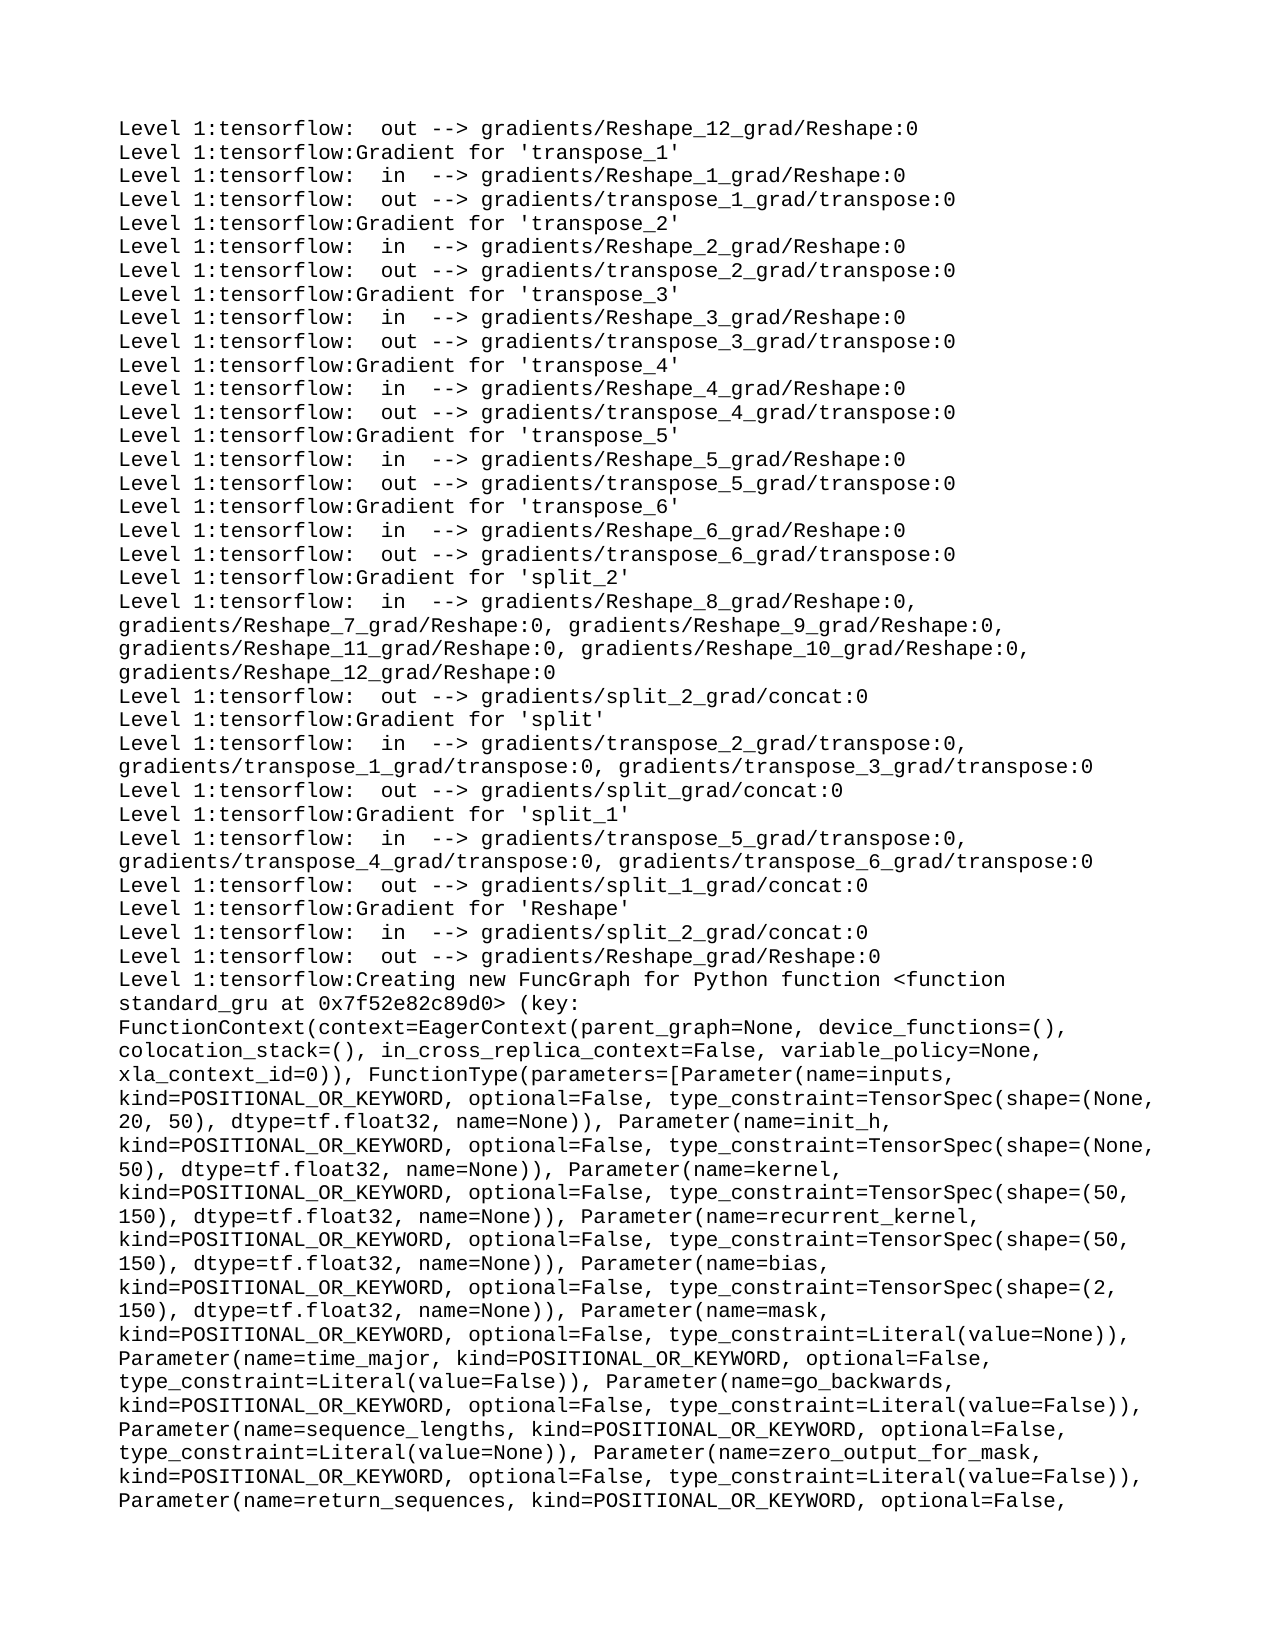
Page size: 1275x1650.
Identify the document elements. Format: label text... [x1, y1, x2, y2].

text Level 1:tensorflow: out --> gradients/split_grad/concat:0 [118, 780, 1157, 804]
text Level 1:tensorflow: out --> gradients/transpose_5_grad/transpose:0 [118, 473, 1157, 496]
text Level 1:tensorflow: out --> gradients/transpose_3_grad/transpose:0 [118, 331, 1157, 354]
text Level 1:tensorflow:Gradient for 'transpose_2' [118, 213, 1157, 236]
text Level 1:tensorflow:Gradient for 'Reshape' [118, 898, 1157, 922]
text Level 1:tensorflow: in --> gradients/transpose_2_grad/transpose:0, gradients/transpose_1_grad/transpose:0, gradients/transpose_3_grad/transpose:0 [118, 733, 1157, 780]
text Level 1:tensorflow: out --> gradients/Reshape_grad/Reshape:0 [118, 946, 1157, 969]
text Level 1:tensorflow: in --> gradients/Reshape_6_grad/Reshape:0 [118, 520, 1157, 544]
text Level 1:tensorflow: out --> gradients/transpose_2_grad/transpose:0 [118, 260, 1157, 284]
text Level 1:tensorflow:Gradient for 'transpose_5' [118, 426, 1157, 449]
text Level 1:tensorflow:Gradient for 'transpose_6' [118, 496, 1157, 520]
text Level 1:tensorflow: out --> gradients/transpose_1_grad/transpose:0 [118, 189, 1157, 213]
text Level 1:tensorflow:Gradient for 'split_2' [118, 567, 1157, 591]
text Level 1:tensorflow:Gradient for 'transpose_4' [118, 354, 1157, 378]
text Level 1:tensorflow: out --> gradients/transpose_6_grad/transpose:0 [118, 544, 1157, 567]
text Level 1:tensorflow: in --> gradients/Reshape_4_grad/Reshape:0 [118, 378, 1157, 402]
text Level 1:tensorflow:Gradient for 'split' [118, 709, 1157, 733]
text Level 1:tensorflow:Creating new FuncGraph for Python function <function standard_gru at 0x7f52e82c89d0> (key: FunctionContext(context=EagerContext(parent_graph=None, device_functions=(), colocation_stack=(), in_cross_replica_context=False, variable_policy=None, xla_context_id=0)), FunctionType(parameters=[Parameter(name=inputs, kind=POSITIONAL_OR_KEYWORD, optional=False, type_constraint=TensorSpec(shape=(None, 20, 50), dtype=tf.float32, name=None)), Parameter(name=init_h, kind=POSITIONAL_OR_KEYWORD, optional=False, type_constraint=TensorSpec(shape=(None, 50), dtype=tf.float32, name=None)), Parameter(name=kernel, kind=POSITIONAL_OR_KEYWORD, optional=False, type_constraint=TensorSpec(shape=(50, 150), dtype=tf.float32, name=None)), Parameter(name=recurrent_kernel, kind=POSITIONAL_OR_KEYWORD, optional=False, type_constraint=TensorSpec(shape=(50, 150), dtype=tf.float32, name=None)), Parameter(name=bias, kind=POSITIONAL_OR_KEYWORD, optional=False, type_constraint=TensorSpec(shape=(2, 150), dtype=tf.float32, name=None)), Parameter(name=mask, kind=POSITIONAL_OR_KEYWORD, optional=False, type_constraint=Literal(value=None)), Parameter(name=time_major, kind=POSITIONAL_OR_KEYWORD, optional=False, type_constraint=Literal(value=False)), Parameter(name=go_backwards, kind=POSITIONAL_OR_KEYWORD, optional=False, type_constraint=Literal(value=False)), Parameter(name=sequence_lengths, kind=POSITIONAL_OR_KEYWORD, optional=False, type_constraint=Literal(value=None)), Parameter(name=zero_output_for_mask, kind=POSITIONAL_OR_KEYWORD, optional=False, type_constraint=Literal(value=False)), Parameter(name=return_sequences, kind=POSITIONAL_OR_KEYWORD, optional=False, [118, 969, 1157, 1513]
text Level 1:tensorflow:Gradient for 'transpose_1' [118, 142, 1157, 165]
text Level 1:tensorflow: out --> gradients/Reshape_12_grad/Reshape:0 [118, 118, 1157, 142]
text Level 1:tensorflow: in --> gradients/Reshape_2_grad/Reshape:0 [118, 236, 1157, 260]
text Level 1:tensorflow: out --> gradients/split_1_grad/concat:0 [118, 875, 1157, 898]
text Level 1:tensorflow: in --> gradients/split_2_grad/concat:0 [118, 922, 1157, 946]
text Level 1:tensorflow: in --> gradients/Reshape_8_grad/Reshape:0, gradients/Reshape_7_grad/Reshape:0, gradients/Reshape_9_grad/Reshape:0, gradients/Reshape_11_grad/Reshape:0, gradients/Reshape_10_grad/Reshape:0, gradients/Reshape_12_grad/Reshape:0 [118, 591, 1157, 686]
text Level 1:tensorflow: out --> gradients/transpose_4_grad/transpose:0 [118, 402, 1157, 426]
text Level 1:tensorflow: in --> gradients/transpose_5_grad/transpose:0, gradients/transpose_4_grad/transpose:0, gradients/transpose_6_grad/transpose:0 [118, 827, 1157, 875]
text Level 1:tensorflow:Gradient for 'transpose_3' [118, 284, 1157, 307]
text Level 1:tensorflow: in --> gradients/Reshape_3_grad/Reshape:0 [118, 307, 1157, 331]
text Level 1:tensorflow: in --> gradients/Reshape_5_grad/Reshape:0 [118, 449, 1157, 473]
text Level 1:tensorflow: out --> gradients/split_2_grad/concat:0 [118, 686, 1157, 709]
text Level 1:tensorflow: in --> gradients/Reshape_1_grad/Reshape:0 [118, 165, 1157, 189]
text Level 1:tensorflow:Gradient for 'split_1' [118, 804, 1157, 827]
